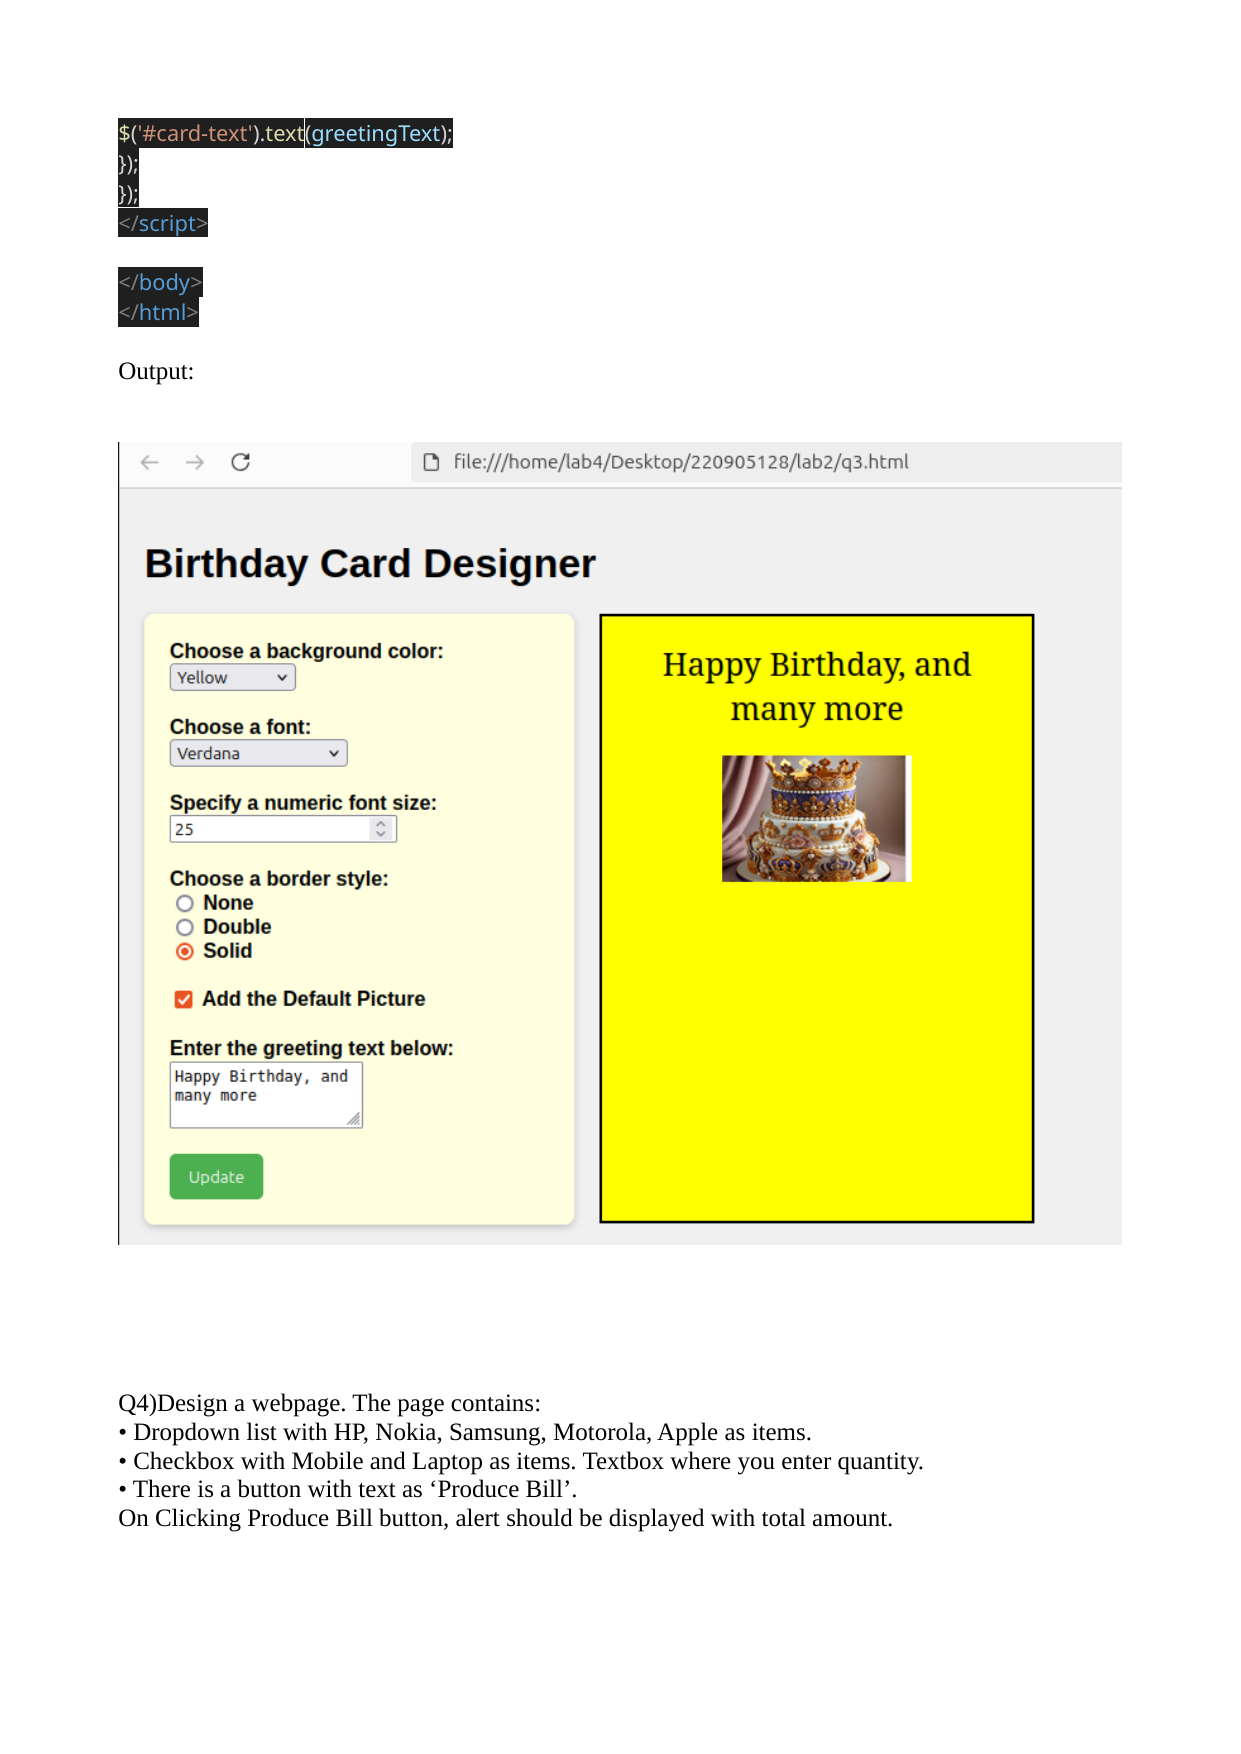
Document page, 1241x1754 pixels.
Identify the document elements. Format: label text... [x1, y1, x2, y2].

text }); [118, 178, 1122, 207]
picture [118, 442, 1123, 1245]
text Q4)Design a webpage. The page contains: [118, 1388, 1122, 1417]
text • Dropdown list with HP, Nokia, Samsung, Motorola, Apple as items. [118, 1417, 1122, 1446]
text </body> [118, 267, 1122, 297]
text </html> [118, 297, 1122, 327]
text On Clicking Produce Bill button, alert should be displayed with total amount. [118, 1503, 1122, 1532]
text Output: [118, 356, 1122, 385]
text • Checkbox with Mobile and Laptop as items. Textbox where you enter quantity. [118, 1446, 1122, 1474]
text }); [118, 148, 1122, 178]
text </script> [118, 207, 1122, 237]
text • There is a button with text as ‘Produce Bill’. [118, 1474, 1122, 1503]
text $('#card-text').text(greetingText); [118, 118, 1122, 148]
